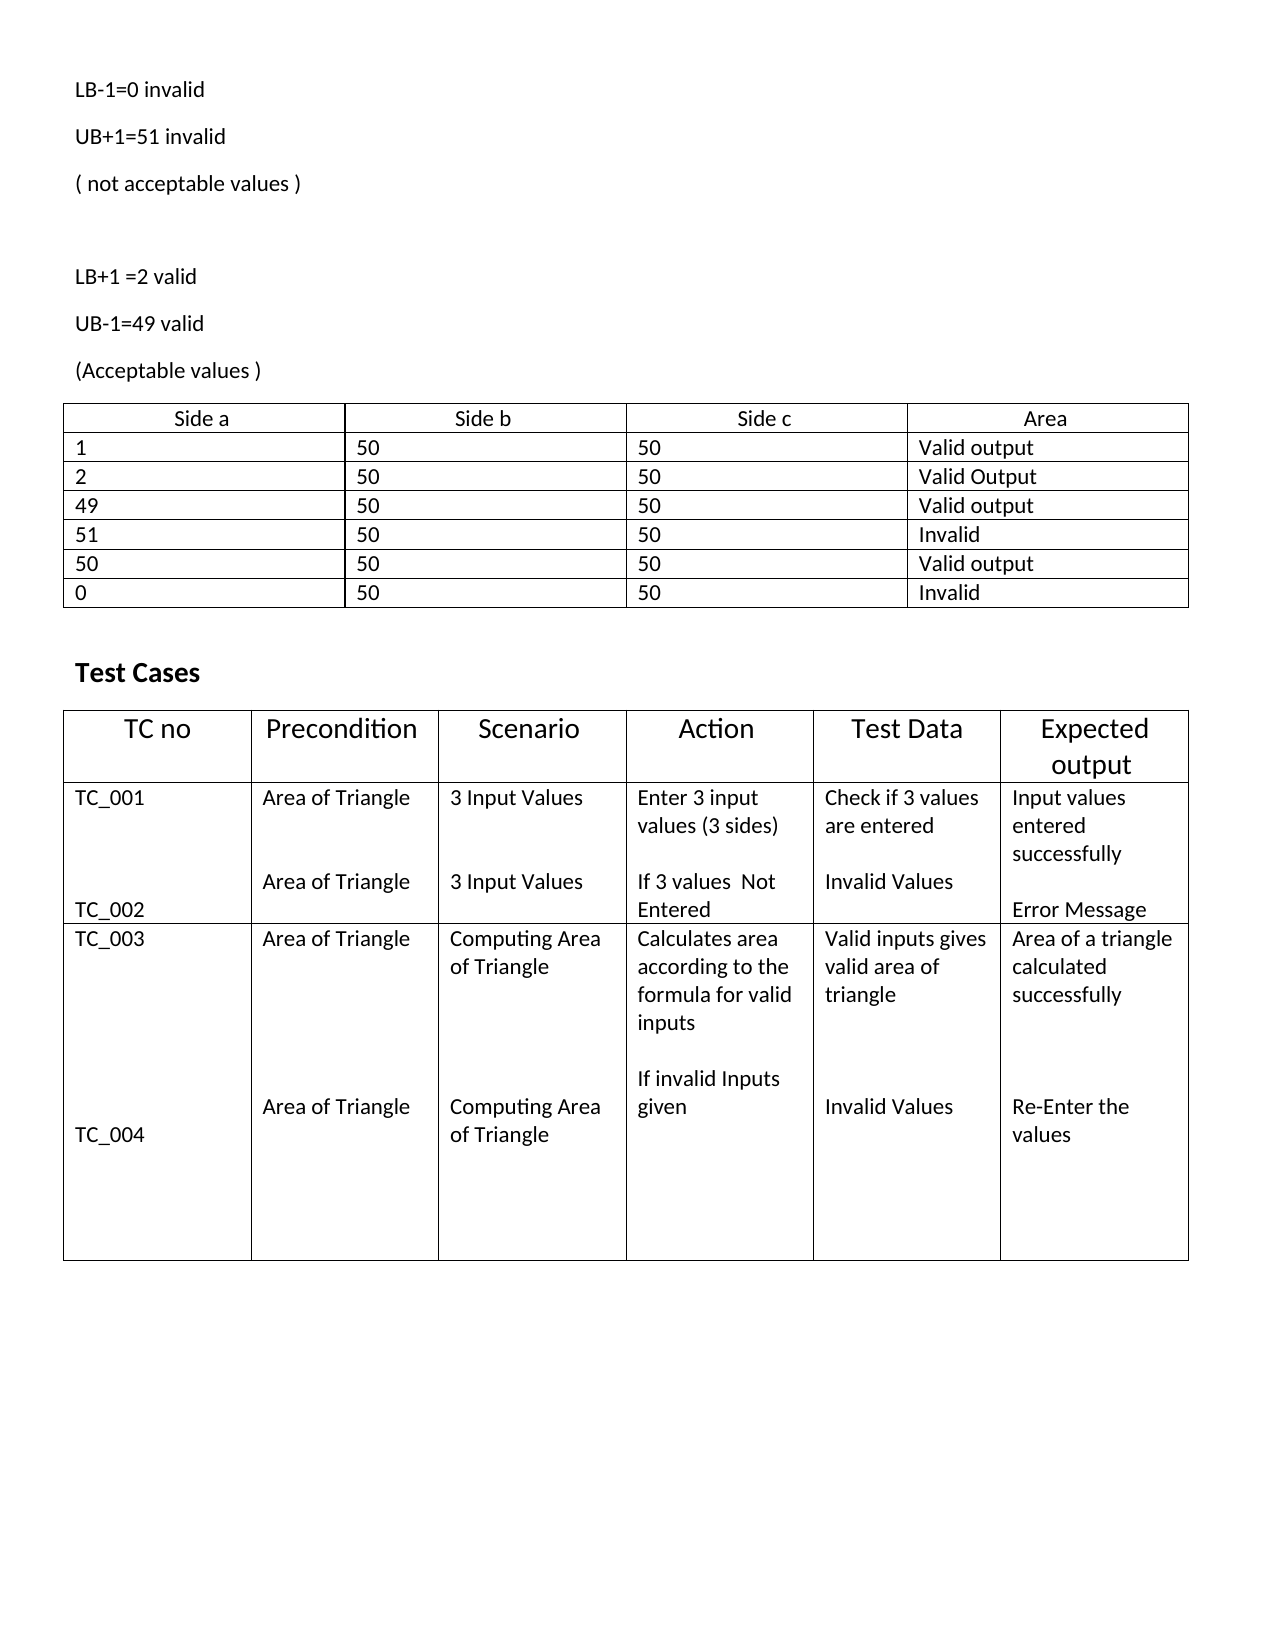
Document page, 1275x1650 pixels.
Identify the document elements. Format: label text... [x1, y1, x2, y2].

table_cell 50 [346, 433, 626, 461]
table_cell Computing Area of Triangle Computing Area of Triangle [439, 924, 626, 1260]
table_cell 50 [346, 550, 626, 577]
text Test Cases [75, 654, 1200, 690]
table_cell 50 [627, 520, 907, 548]
table_header Precondition [252, 711, 438, 782]
table_header Action [627, 711, 813, 782]
table_cell Valid output [908, 433, 1188, 461]
table_cell 50 [346, 579, 626, 607]
table_cell Valid Output [908, 462, 1188, 490]
text UB-1=49 valid [75, 309, 1200, 337]
table_cell Area of a triangle calculated successfully Re-Enter the values [1001, 924, 1188, 1260]
table_header Area [908, 404, 1188, 432]
table_header Side c [627, 404, 907, 432]
table_header Scenario [439, 711, 626, 782]
table_cell Valid output [908, 491, 1188, 519]
table_cell Input values entered successfully Error Message [1001, 783, 1188, 923]
text (Acceptable values ) [75, 356, 1200, 384]
table_cell Area of Triangle Area of Triangle [252, 924, 438, 1260]
table_cell 50 [346, 520, 626, 548]
table_cell 49 [64, 491, 344, 519]
table_cell 51 [64, 520, 344, 548]
table_header Expected output [1001, 711, 1188, 782]
table_cell Area of Triangle Area of Triangle [252, 783, 438, 923]
text ( not acceptable values ) [75, 169, 1200, 197]
table_cell Check if 3 values are entered Invalid Values [814, 783, 1000, 923]
table_cell 50 [627, 579, 907, 607]
table_cell 50 [627, 491, 907, 519]
table_cell Enter 3 input values (3 sides) If 3 values Not Entered [627, 783, 813, 923]
text LB+1 =2 valid [75, 262, 1200, 291]
table_cell 50 [627, 433, 907, 461]
table_cell 50 [627, 550, 907, 577]
table_cell Invalid [908, 579, 1188, 607]
table_cell 50 [346, 462, 626, 490]
table_header Test Data [814, 711, 1000, 782]
table_cell Valid output [908, 550, 1188, 577]
table_cell Calculates area according to the formula for valid inputs If invalid Inputs given [627, 924, 813, 1260]
table_cell 50 [346, 491, 626, 519]
table_cell 2 [64, 462, 344, 490]
text UB+1=51 invalid [75, 122, 1200, 150]
table_cell 1 [64, 433, 344, 461]
table_cell Invalid [908, 520, 1188, 548]
table_cell TC_003 TC_004 [64, 924, 251, 1260]
table_cell 3 Input Values 3 Input Values [439, 783, 626, 923]
table_cell TC_001 TC_002 [64, 783, 251, 923]
table_cell 50 [627, 462, 907, 490]
table_cell 50 [64, 550, 344, 577]
table_header TC no [64, 711, 251, 782]
table_cell Valid inputs gives valid area of triangle Invalid Values [814, 924, 1000, 1260]
table_header Side b [346, 404, 626, 432]
table_header Side a [64, 404, 344, 432]
text LB-1=0 invalid [75, 75, 1200, 103]
table_cell 0 [64, 579, 344, 607]
